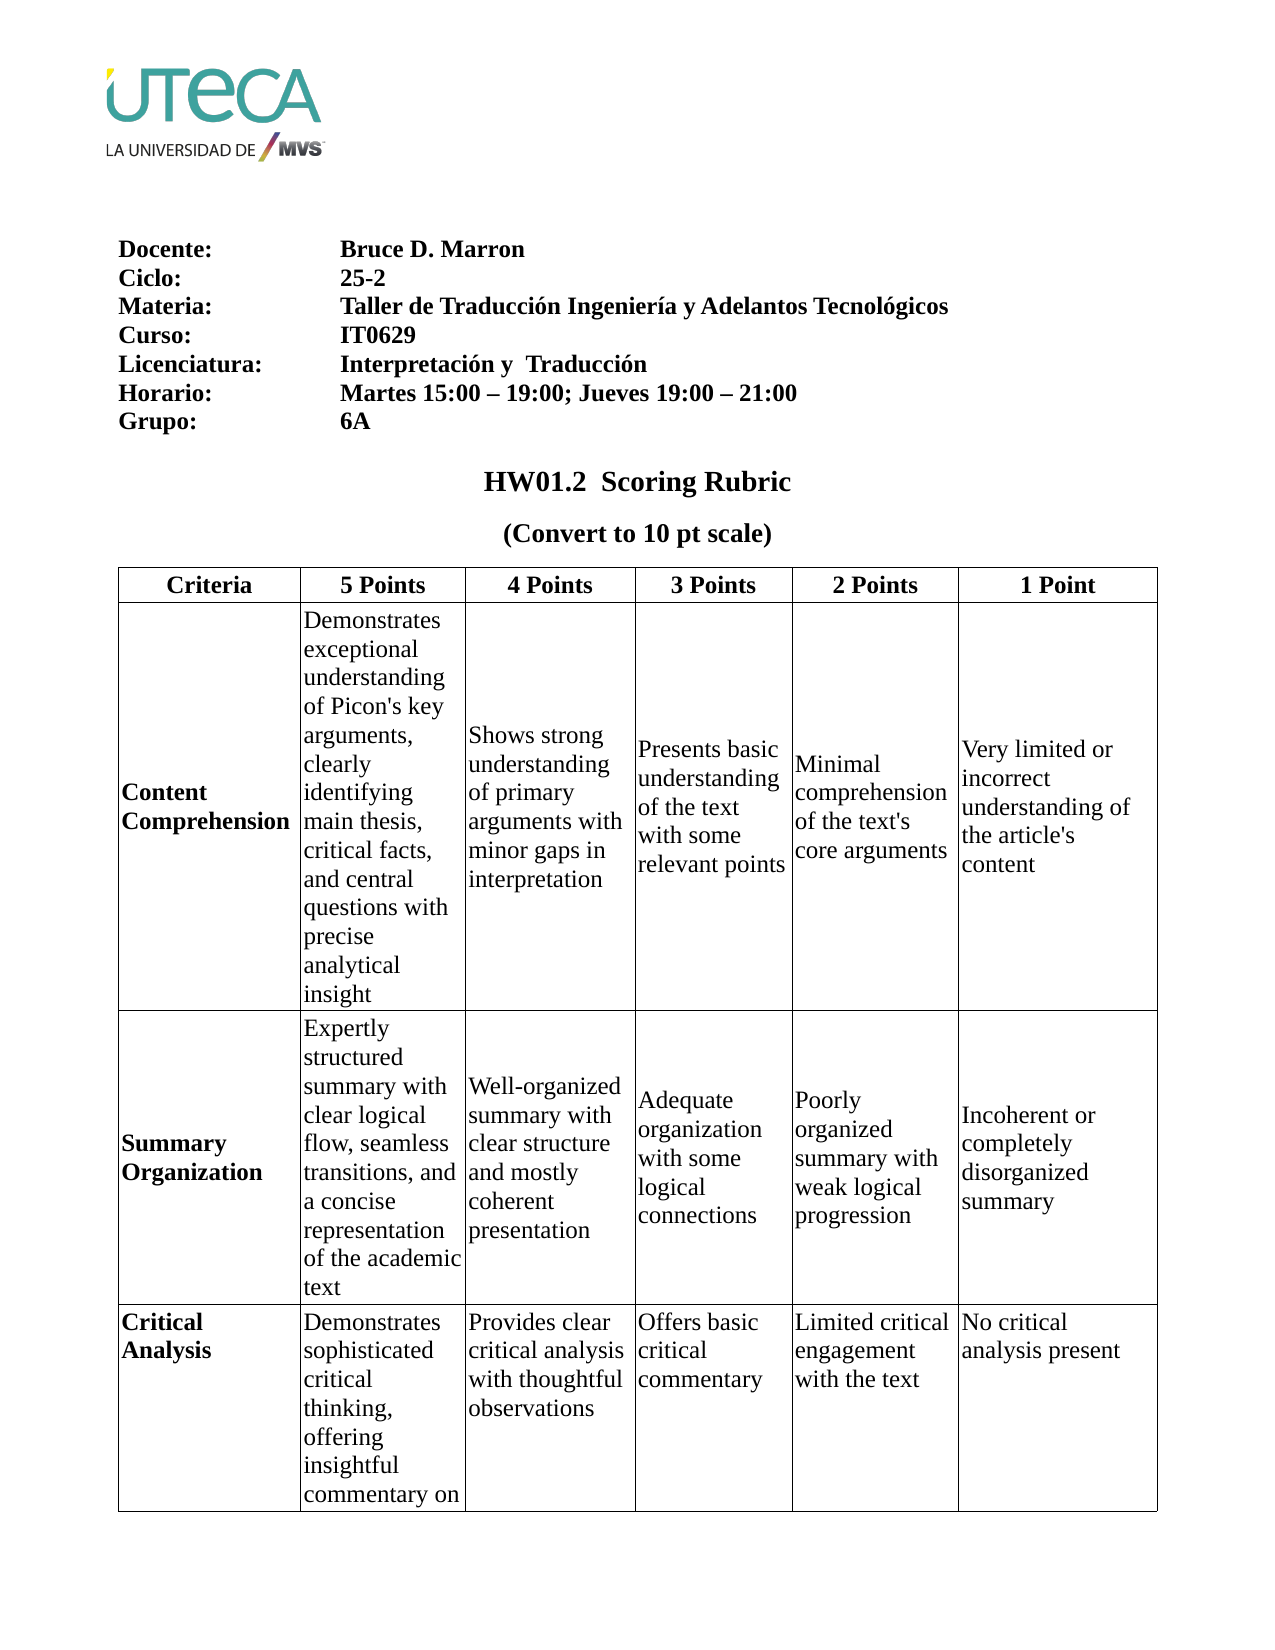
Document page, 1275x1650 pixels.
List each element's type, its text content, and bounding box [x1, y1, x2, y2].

table_cell Minimal comprehension of the text's core arguments [793, 603, 958, 1010]
table_cell Critical Analysis [119, 1305, 300, 1511]
table_cell Provides clear critical analysis with thoughtful observations [466, 1305, 635, 1511]
table_cell Presents basic understanding of the text with some relevant points [636, 603, 792, 1010]
table_cell Demonstrates exceptional understanding of Picon's key arguments, clearly identifying main thesis, critical facts, and central questions with precise analytical insight [301, 603, 465, 1010]
text Docente: Bruce D. Marron [118, 234, 1157, 263]
table_header 3 Points [636, 568, 792, 602]
text Curso: IT0629 [118, 320, 1157, 349]
table_cell Limited critical engagement with the text [793, 1305, 958, 1511]
table_header 4 Points [466, 568, 635, 602]
table_cell Content Comprehension [119, 603, 300, 1010]
text Horario: Martes 15:00 – 19:00; Jueves 19:00 – 21:00 [118, 378, 1157, 406]
table_header Criteria [119, 568, 300, 602]
table_cell Well-organized summary with clear structure and mostly coherent presentation [466, 1011, 635, 1304]
text Ciclo: 25-2 [118, 263, 1157, 291]
table_header 5 Points [301, 568, 465, 602]
table_cell Summary Organization [119, 1011, 300, 1304]
table_cell Demonstrates sophisticated critical thinking, offering insightful commentary on [301, 1305, 465, 1511]
table_cell Offers basic critical commentary [636, 1305, 792, 1511]
table_cell Adequate organization with some logical connections [636, 1011, 792, 1304]
text Grupo: 6A [118, 406, 1157, 435]
text Licenciatura: Interpretación y Traducción [118, 349, 1157, 378]
table_header 2 Points [793, 568, 958, 602]
text HW01.2 Scoring Rubric [118, 464, 1157, 497]
table_cell Expertly structured summary with clear logical flow, seamless transitions, and a concise representation of the academic text [301, 1011, 465, 1304]
table_cell Incoherent or completely disorganized summary [959, 1011, 1157, 1304]
text (Convert to 10 pt scale) [118, 517, 1157, 548]
table_cell No critical analysis present [959, 1305, 1157, 1511]
table_cell Very limited or incorrect understanding of the article's content [959, 603, 1157, 1010]
text Materia: Taller de Traducción Ingeniería y Adelantos Tecnológicos [118, 291, 1157, 320]
picture [104, 64, 328, 166]
table_header 1 Point [959, 568, 1157, 602]
table_cell Poorly organized summary with weak logical progression [793, 1011, 958, 1304]
table_cell Shows strong understanding of primary arguments with minor gaps in interpretation [466, 603, 635, 1010]
